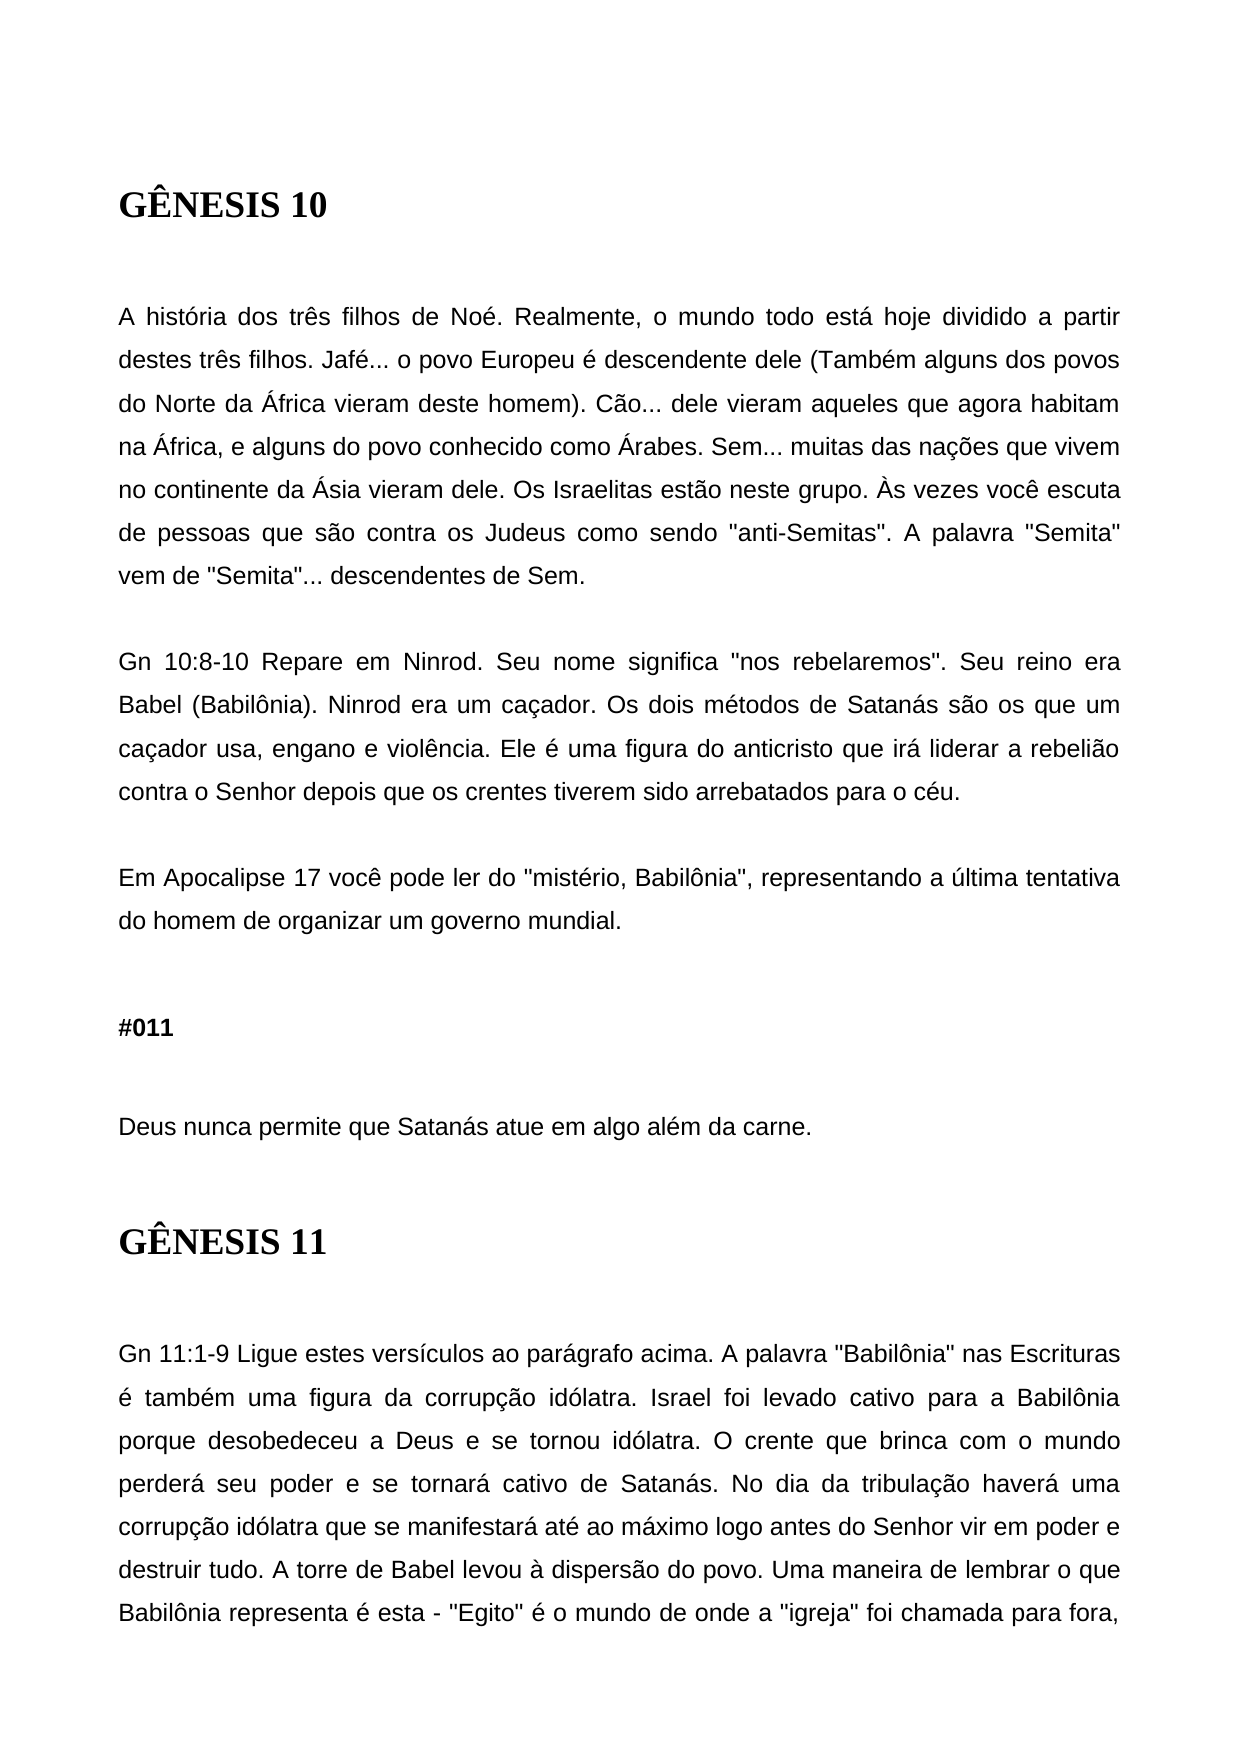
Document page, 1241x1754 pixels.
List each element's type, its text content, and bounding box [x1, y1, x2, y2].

subtitle #011 [118, 1013, 1122, 1042]
text Deus nunca permite que Satanás atue em algo além da carne. [118, 1112, 1122, 1141]
text Gn 10:8-10 Repare em Ninrod. Seu nome significa "nos rebelaremos". Seu reino era Babel (Babilônia). Ninrod era um caçador. Os dois métodos de Satanás são os que um caçador usa, engano e violência. Ele é uma figura do anticristo que irá liderar a rebelião contra o Senhor depois que os crentes tiverem sido arrebatados para o céu. [118, 647, 1122, 806]
text A história dos três filhos de Noé. Realmente, o mundo todo está hoje dividido a partir destes três filhos. Jafé... o povo Europeu é descendente dele (Também alguns dos povos do Norte da África vieram deste homem). Cão... dele vieram aqueles que agora habitam na África, e alguns do povo conhecido como Árabes. Sem... muitas das nações que vivem no continente da Ásia vieram dele. Os Israelitas estão neste grupo. Às vezes você escuta de pessoas que são contra os Judeus como sendo "anti-Semitas". A palavra "Semita" vem de "Semita"... descendentes de Sem. [118, 302, 1122, 590]
text Gn 11:1-9 Ligue estes versículos ao parágrafo acima. A palavra "Babilônia" nas Escrituras é também uma figura da corrupção idólatra. Israel foi levado cativo para a Babilônia porque desobedeceu a Deus e se tornou idólatra. O crente que brinca com o mundo perderá seu poder e se tornará cativo de Satanás. No dia da tribulação haverá uma corrupção idólatra que se manifestará até ao máximo logo antes do Senhor vir em poder e destruir tudo. A torre de Babel levou à dispersão do povo. Uma maneira de lembrar o que Babilônia representa é esta - "Egito" é o mundo de onde a "igreja" foi chamada para fora, [118, 1339, 1122, 1627]
text Em Apocalipse 17 você pode ler do "mistério, Babilônia", representando a última tentativa do homem de organizar um governo mundial. [118, 863, 1122, 935]
subtitle GÊNESIS 10 [118, 182, 1122, 225]
subtitle GÊNESIS 11 [118, 1219, 1122, 1262]
